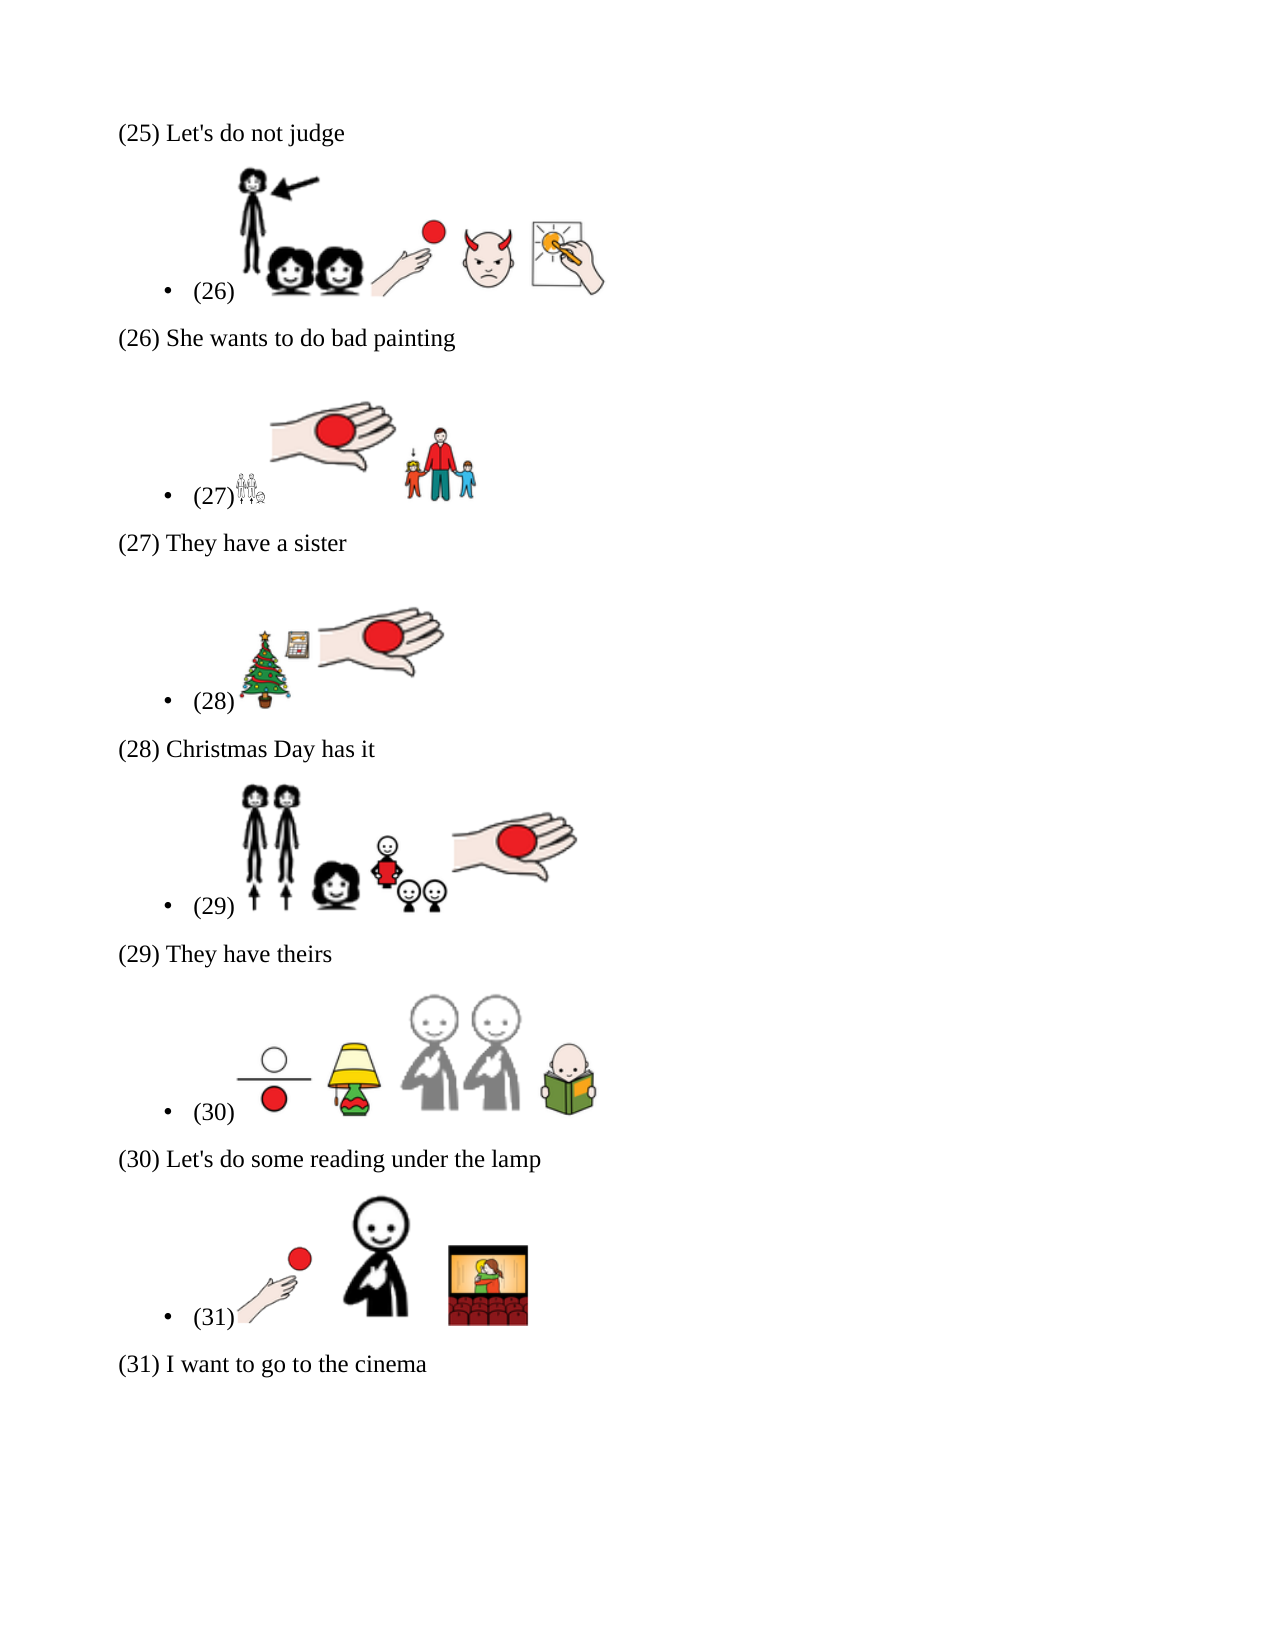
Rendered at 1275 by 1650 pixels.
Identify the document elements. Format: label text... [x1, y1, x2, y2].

text (30) Let's do some reading under the lamp [118, 1144, 1157, 1173]
text (26) She wants to do bad painting [118, 323, 1157, 352]
text (28) Christmas Day has it [118, 734, 1157, 762]
list (28) [164, 576, 1157, 715]
list (31) [164, 1192, 1157, 1331]
list (29) [164, 781, 1157, 920]
picture [234, 986, 609, 1120]
list (30) [164, 987, 1157, 1125]
picture [234, 1191, 529, 1326]
picture [234, 576, 449, 710]
picture [234, 371, 480, 505]
list (26) [164, 166, 1157, 304]
picture [234, 165, 609, 299]
text (29) They have theirs [118, 939, 1157, 968]
text (31) I want to go to the cinema [118, 1349, 1157, 1378]
picture [234, 781, 582, 915]
list (27) [164, 371, 1157, 510]
text (25) Let's do not judge [118, 118, 1157, 147]
text (27) They have a sister [118, 528, 1157, 557]
